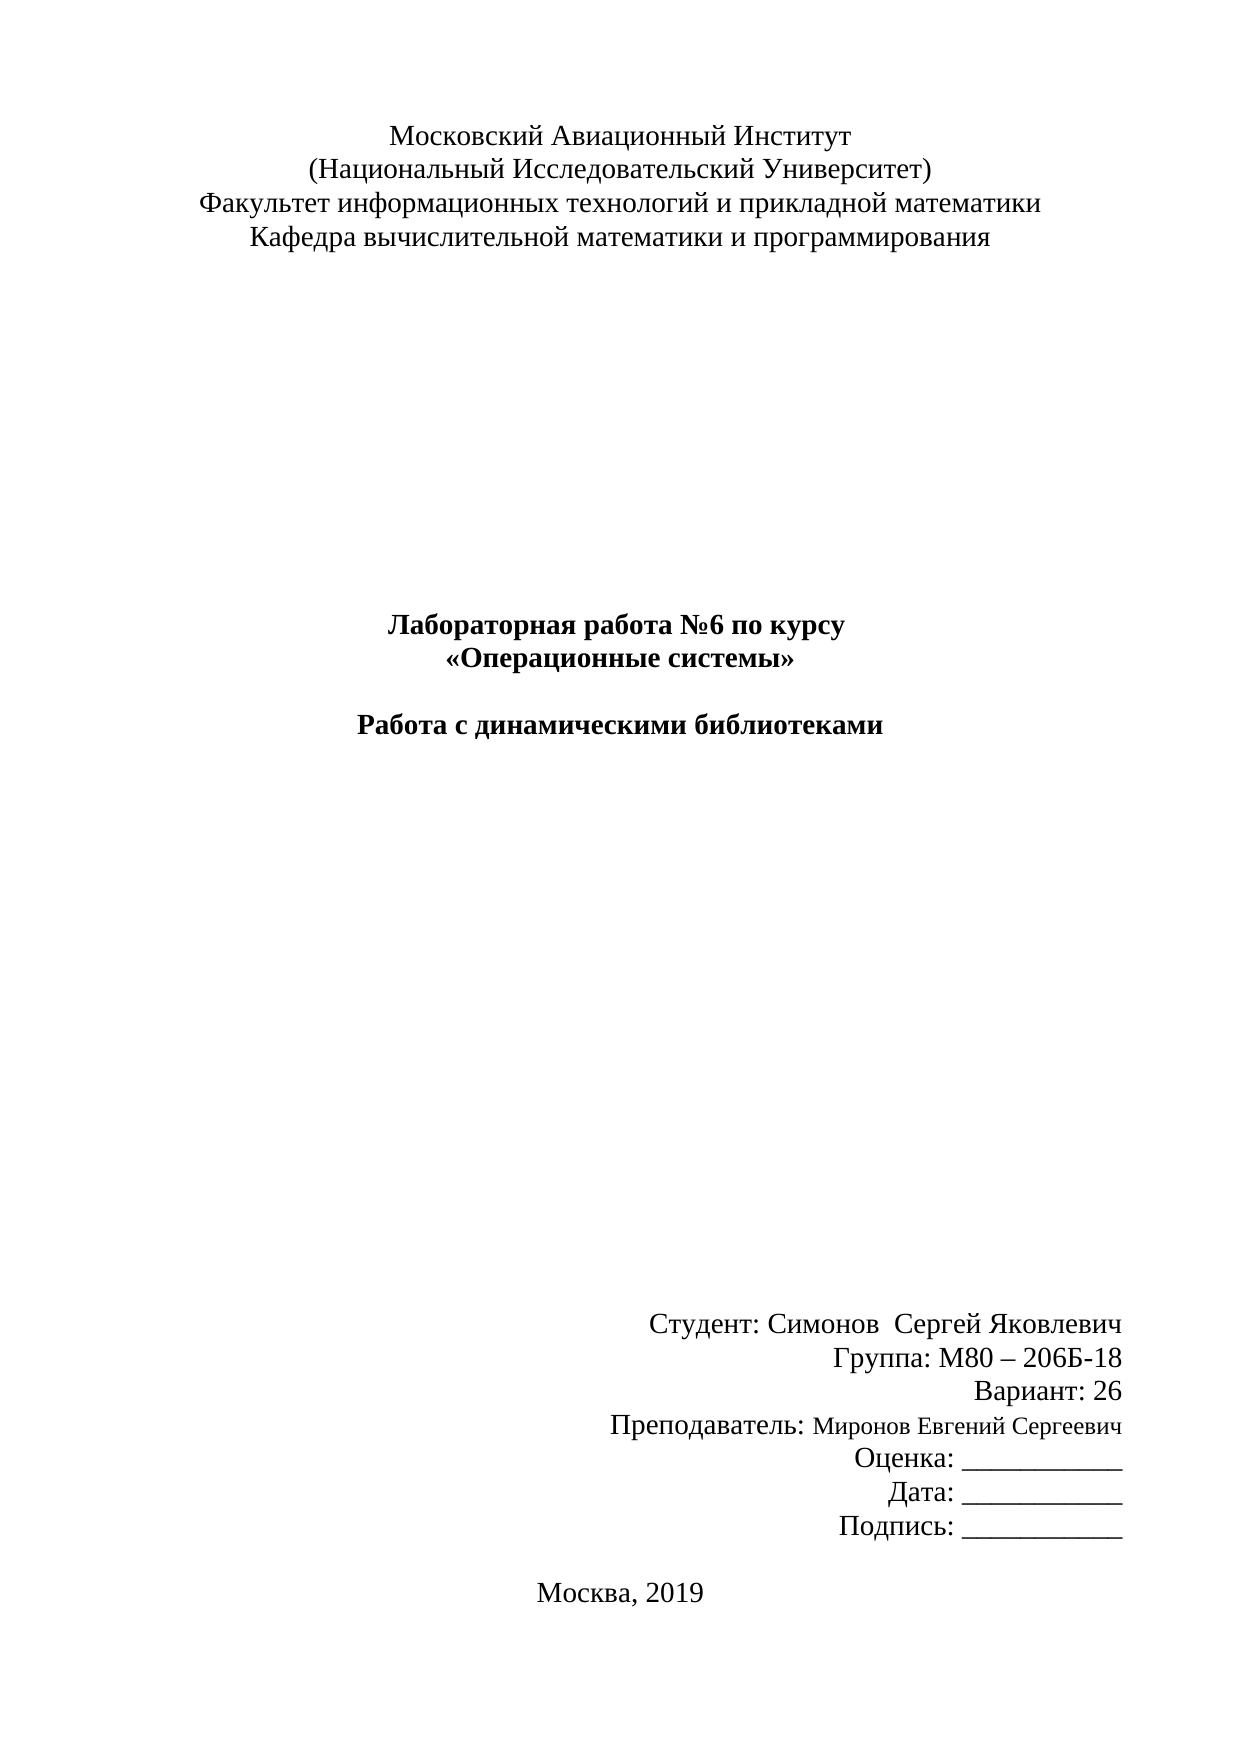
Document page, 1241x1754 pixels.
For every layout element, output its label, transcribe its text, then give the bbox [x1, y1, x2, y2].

text Группа: М80 – 206Б-18 [708, 1340, 1122, 1373]
text Преподаватель: Миронов Евгений Сергеевич [118, 1407, 1122, 1441]
text Вариант: 26 [708, 1373, 1122, 1407]
text Дата: ___________ [118, 1474, 1122, 1508]
text Лабораторная работа №6 по курсу [118, 607, 1122, 640]
text Оценка: ___________ [118, 1441, 1122, 1474]
text «Операционные системы» [118, 640, 1122, 674]
text Работа с динамическими библиотеками [118, 707, 1122, 741]
text Московский Авиационный Институт [118, 118, 1122, 152]
text Факультет информационных технологий и прикладной математики [118, 185, 1122, 219]
text Подпись: ___________ [118, 1508, 1122, 1541]
text Студент: Симонов Сергей Яковлевич [118, 1306, 1122, 1340]
text Кафедра вычислительной математики и программирования [118, 219, 1122, 252]
text Москва, 2019 [118, 1575, 1122, 1608]
text (Национальный Исследовательский Университет) [118, 152, 1122, 185]
